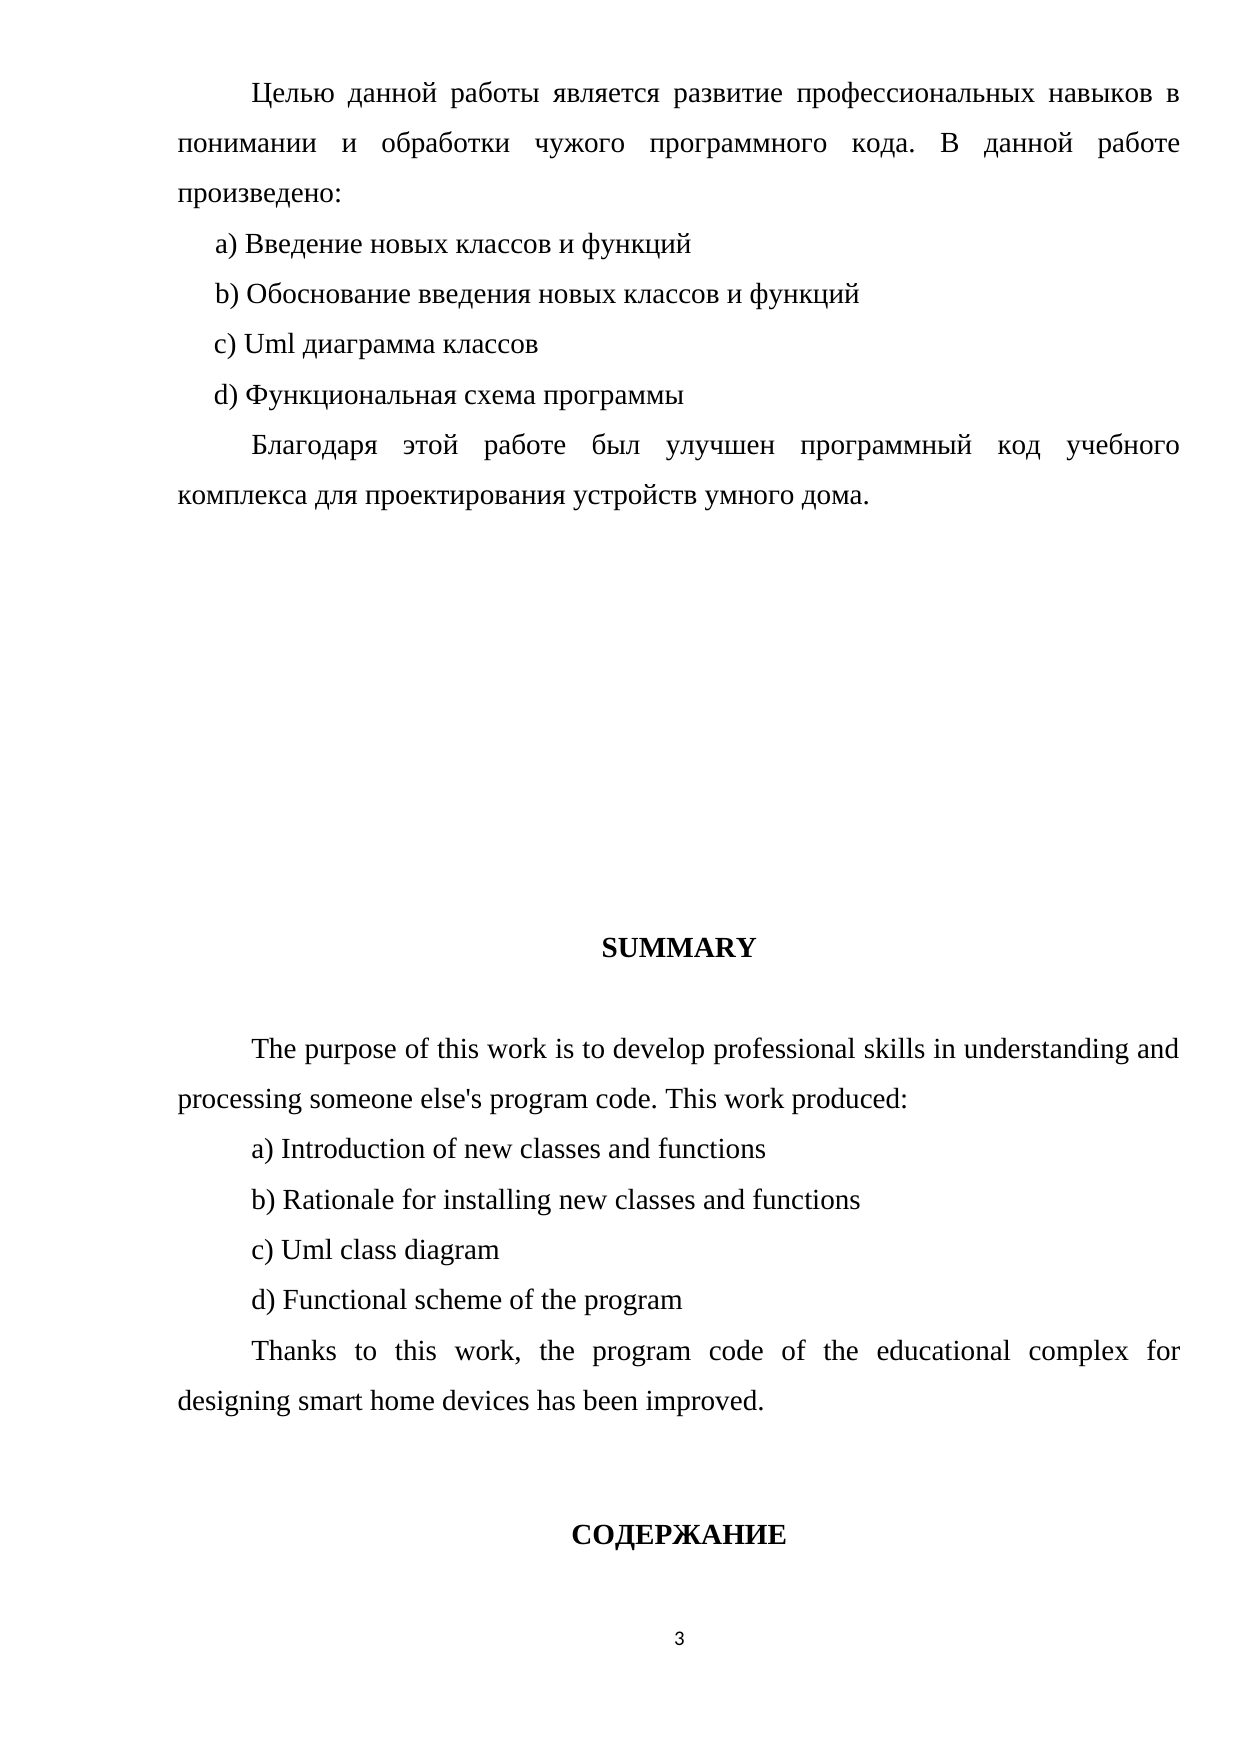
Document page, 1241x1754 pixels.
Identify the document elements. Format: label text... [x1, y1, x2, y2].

text The purpose of this work is to develop professional skills in understanding and processing someone else's program code. This work produced: [177, 1031, 1181, 1115]
text Thanks to this work, the program code of the educational complex for designing smart home devices has been improved. [177, 1333, 1181, 1417]
text c) Uml диаграмма классов [177, 327, 1181, 360]
text a) Введение новых классов и функций [215, 226, 1181, 259]
text SUMMARY [177, 930, 1181, 964]
text Благодаря этой работе был улучшен программный код учебного комплекса для проектирования устройств умного дома. [177, 427, 1181, 511]
text СОДЕРЖАНИЕ [177, 1517, 1181, 1551]
text b) Обоснование введения новых классов и функций [215, 276, 1181, 310]
text a) Introduction of new classes and functions [177, 1132, 1181, 1165]
text Целью данной работы является развитие профессиональных навыков в понимании и обработки чужого программного кода. В данной работе произведено: [177, 75, 1181, 209]
text c) Uml class diagram [177, 1232, 1181, 1266]
text d) Functional scheme of the program [177, 1282, 1181, 1316]
text b) Rationale for installing new classes and functions [177, 1182, 1181, 1215]
text d) Функциональная схема программы [177, 377, 1181, 410]
